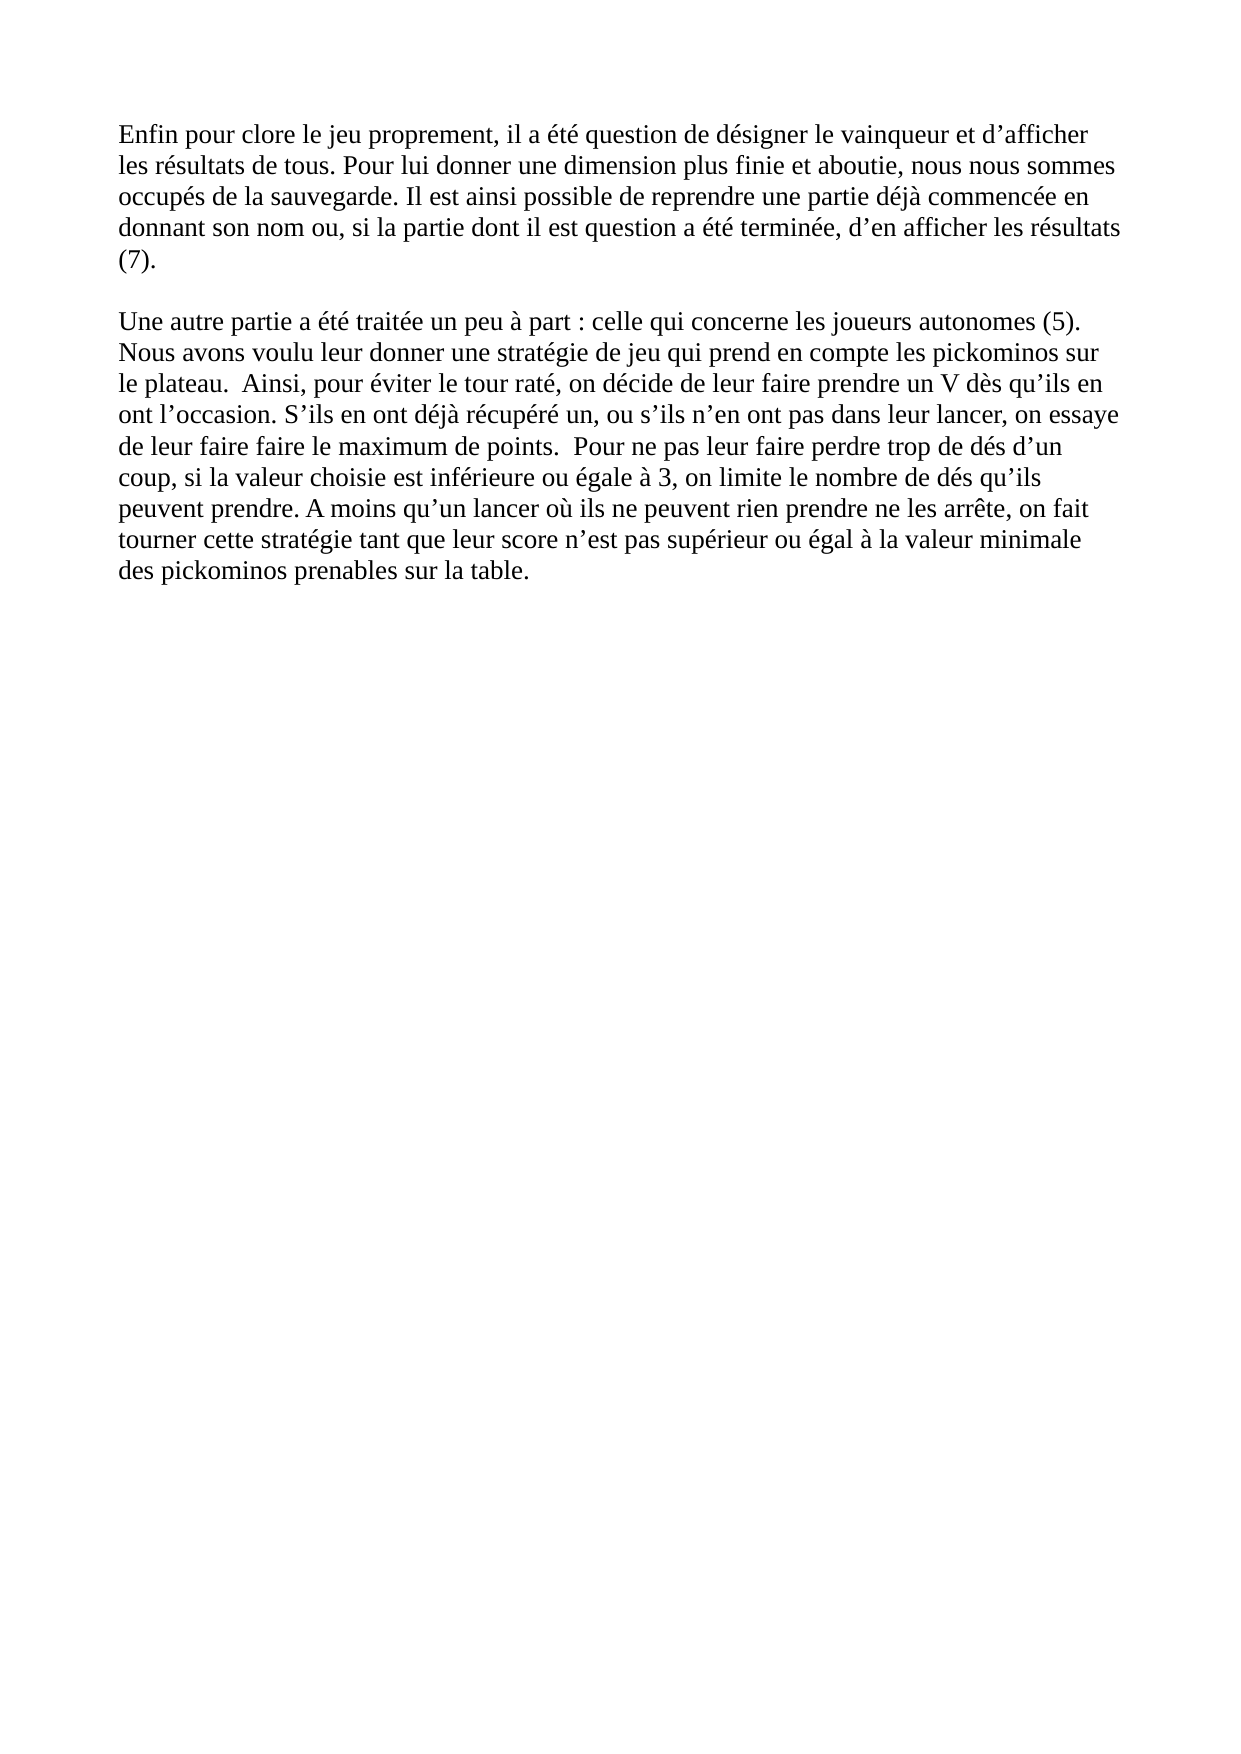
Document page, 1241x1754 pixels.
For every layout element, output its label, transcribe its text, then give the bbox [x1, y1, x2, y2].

text Enfin pour clore le jeu proprement, il a été question de désigner le vainqueur et d’afficher les résultats de tous. Pour lui donner une dimension plus finie et aboutie, nous nous sommes occupés de la sauvegarde. Il est ainsi possible de reprendre une partie déjà commencée en donnant son nom ou, si la partie dont il est question a été terminée, d’en afficher les résultats (7). [118, 118, 1122, 274]
text Une autre partie a été traitée un peu à part : celle qui concerne les joueurs autonomes (5). [118, 305, 1122, 336]
text Nous avons voulu leur donner une stratégie de jeu qui prend en compte les pickominos sur le plateau. Ainsi, pour éviter le tour raté, on décide de leur faire prendre un V dès qu’ils en ont l’occasion. S’ils en ont déjà récupéré un, ou s’ils n’en ont pas dans leur lancer, on essaye de leur faire faire le maximum de points. Pour ne pas leur faire perdre trop de dés d’un coup, si la valeur choisie est inférieure ou égale à 3, on limite le nombre de dés qu’ils peuvent prendre. A moins qu’un lancer où ils ne peuvent rien prendre ne les arrête, on fait tourner cette stratégie tant que leur score n’est pas supérieur ou égal à la valeur minimale des pickominos prenables sur la table. [118, 336, 1122, 585]
